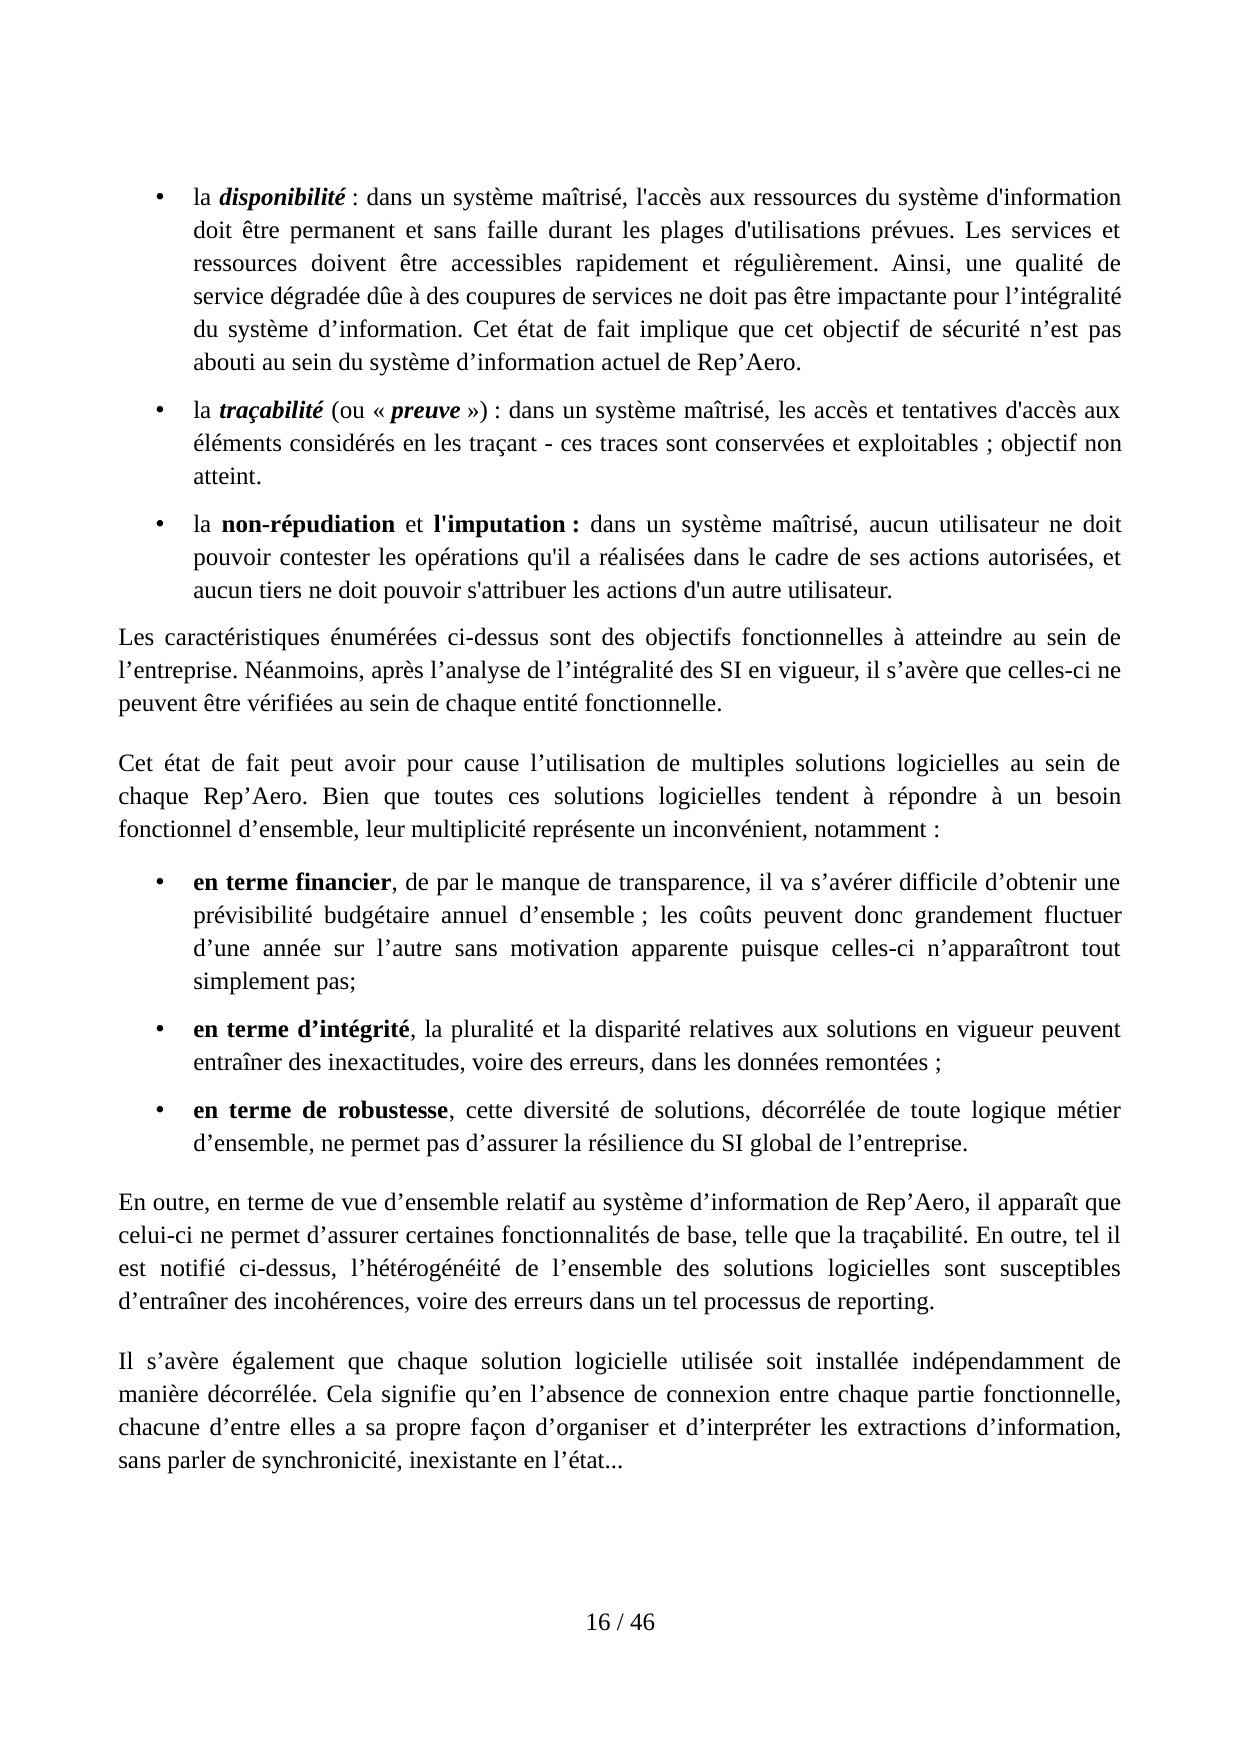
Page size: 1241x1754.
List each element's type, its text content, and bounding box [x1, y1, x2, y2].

text Cet état de fait peut avoir pour cause l’utilisation de multiples solutions logicielles au sein de chaque Rep’Aero. Bien que toutes ces solutions logicielles tendent à répondre à un besoin fonctionnel d’ensemble, leur multiplicité représente un inconvénient, notamment : [118, 748, 1122, 843]
list la disponibilité : dans un système maîtrisé, l'accès aux ressources du système d'information doit être permanent et sans faille durant les plages d'utilisations prévues. Les services et ressources doivent être accessibles rapidement et régulièrement. Ainsi, une qualité de service dégradée dûe à des coupures de services ne doit pas être impactante pour l’intégralité du système d’information. Cet état de fait implique que cet objectif de sécurité n’est pas abouti au sein du système d’information actuel de Rep’Aero. [156, 182, 1122, 376]
list la non-répudiation et l'imputation : dans un système maîtrisé, aucun utilisateur ne doit pouvoir contester les opérations qu'il a réalisées dans le cadre de ses actions autorisées, et aucun tiers ne doit pouvoir s'attribuer les actions d'un autre utilisateur. [156, 509, 1122, 603]
list en terme d’intégrité, la pluralité et la disparité relatives aux solutions en vigueur peuvent entraîner des inexactitudes, voire des erreurs, dans les données remontées ; [156, 1014, 1122, 1076]
text Les caractéristiques énumérées ci-dessus sont des objectifs fonctionnelles à atteindre au sein de l’entreprise. Néanmoins, après l’analyse de l’intégralité des SI en vigueur, il s’avère que celles-ci ne peuvent être vérifiées au sein de chaque entité fonctionnelle. [118, 622, 1122, 717]
list en terme financier, de par le manque de transparence, il va s’avérer difficile d’obtenir une prévisibilité budgétaire annuel d’ensemble ; les coûts peuvent donc grandement fluctuer d’une année sur l’autre sans motivation apparente puisque celles-ci n’apparaîtront tout simplement pas; [156, 867, 1122, 995]
text Il s’avère également que chaque solution logicielle utilisée soit installée indépendamment de manière décorrélée. Cela signifie qu’en l’absence de connexion entre chaque partie fonctionnelle, chacune d’entre elles a sa propre façon d’organiser et d’interpréter les extractions d’information, sans parler de synchronicité, inexistante en l’état... [118, 1346, 1122, 1474]
list en terme de robustesse, cette diversité de solutions, décorrélée de toute logique métier d’ensemble, ne permet pas d’assurer la résilience du SI global de l’entreprise. [156, 1095, 1122, 1157]
list la traçabilité (ou « preuve ») : dans un système maîtrisé, les accès et tentatives d'accès aux éléments considérés en les traçant - ces traces sont conservées et exploitables ; objectif non atteint. [156, 395, 1122, 490]
text En outre, en terme de vue d’ensemble relatif au système d’information de Rep’Aero, il apparaît que celui-ci ne permet d’assurer certaines fonctionnalités de base, telle que la traçabilité. En outre, tel il est notifié ci-dessus, l’hétérogénéité de l’ensemble des solutions logicielles sont susceptibles d’entraîner des incohérences, voire des erreurs dans un tel processus de reporting. [118, 1187, 1122, 1315]
